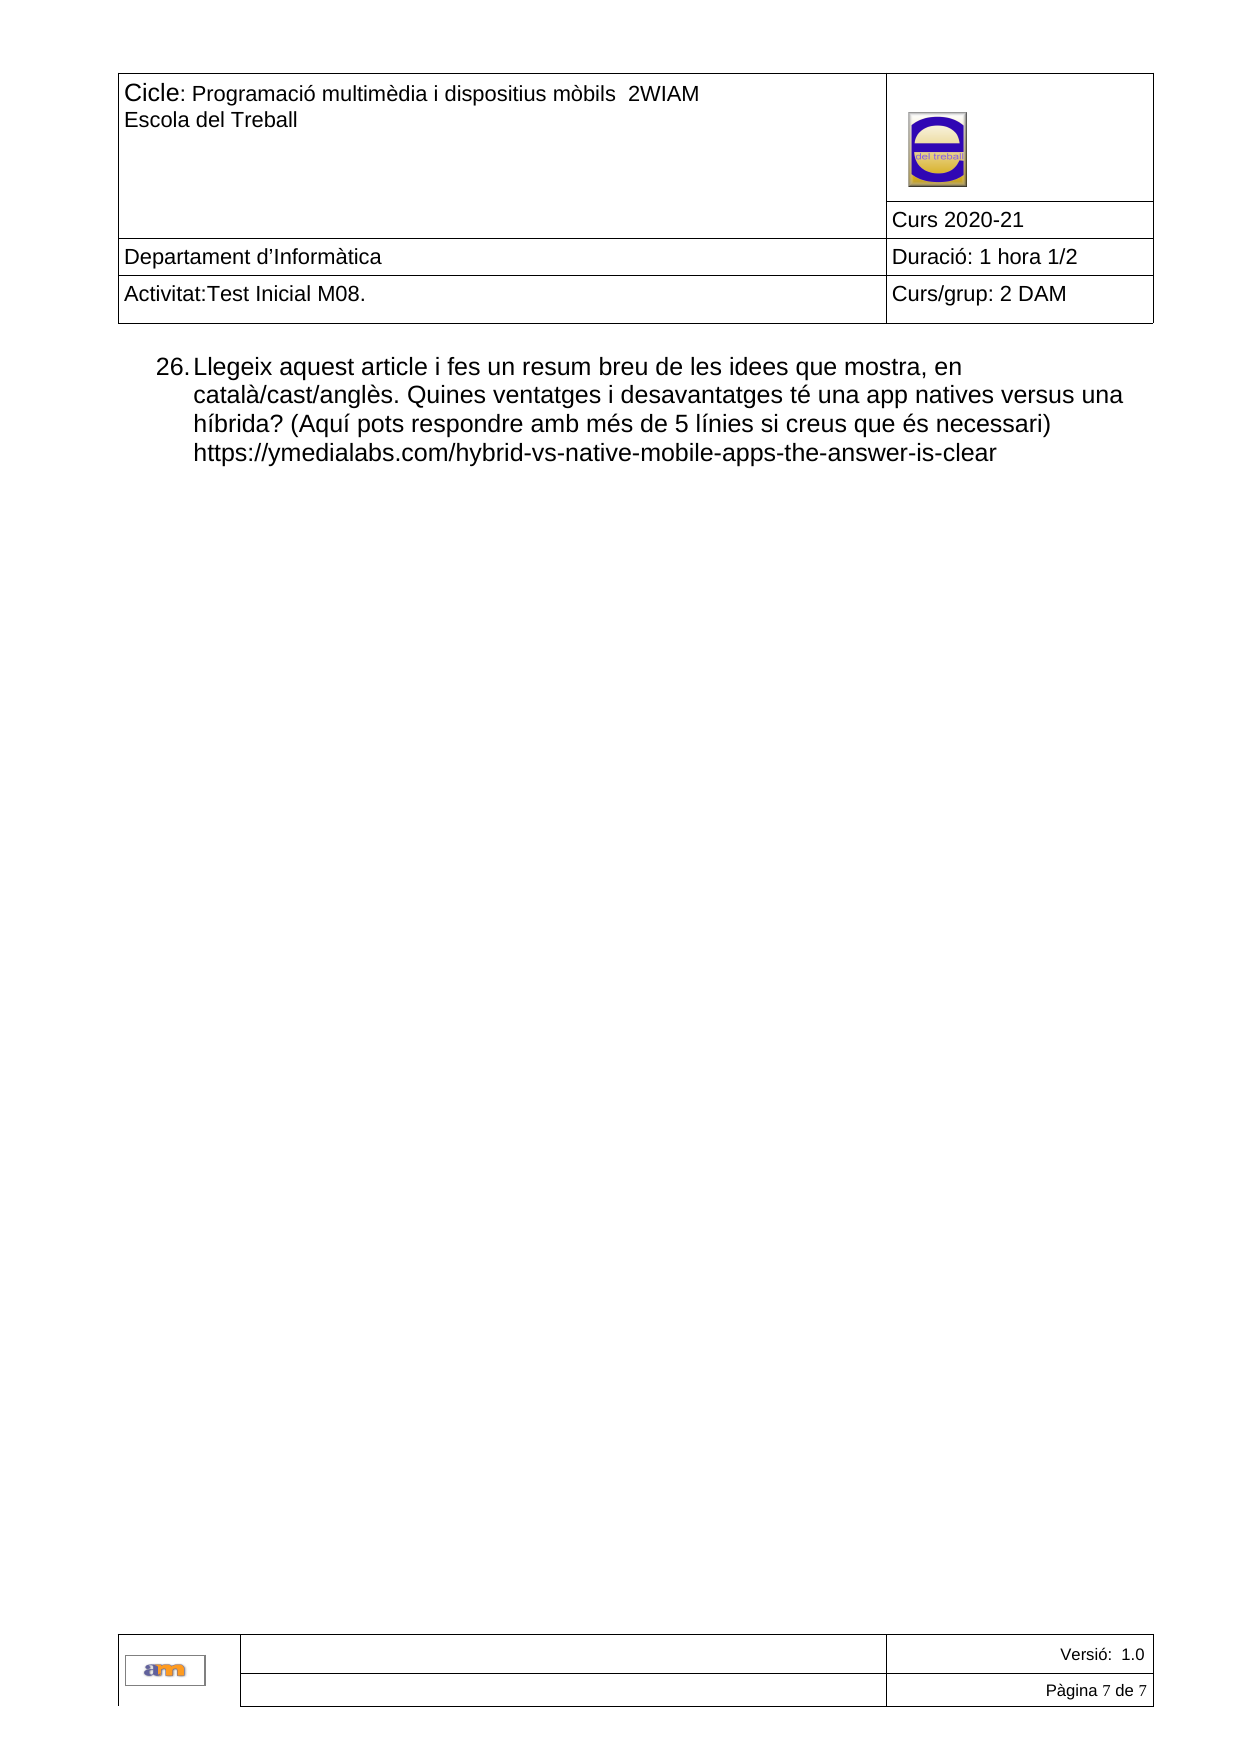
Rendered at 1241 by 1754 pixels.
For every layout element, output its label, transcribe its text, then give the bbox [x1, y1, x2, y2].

list https://ymedialabs.com/hybrid-vs-native-mobile-apps-the-answer-is-clear [156, 438, 1152, 467]
picture [142, 1663, 189, 1678]
picture [908, 112, 967, 187]
list Llegeix aquest article i fes un resum breu de les idees que mostra, en català/cast/anglès. Quines ventatges i desavantatges té una app natives versus una híbrida? (Aquí pots respondre amb més de 5 línies si creus que és necessari) [156, 352, 1152, 438]
